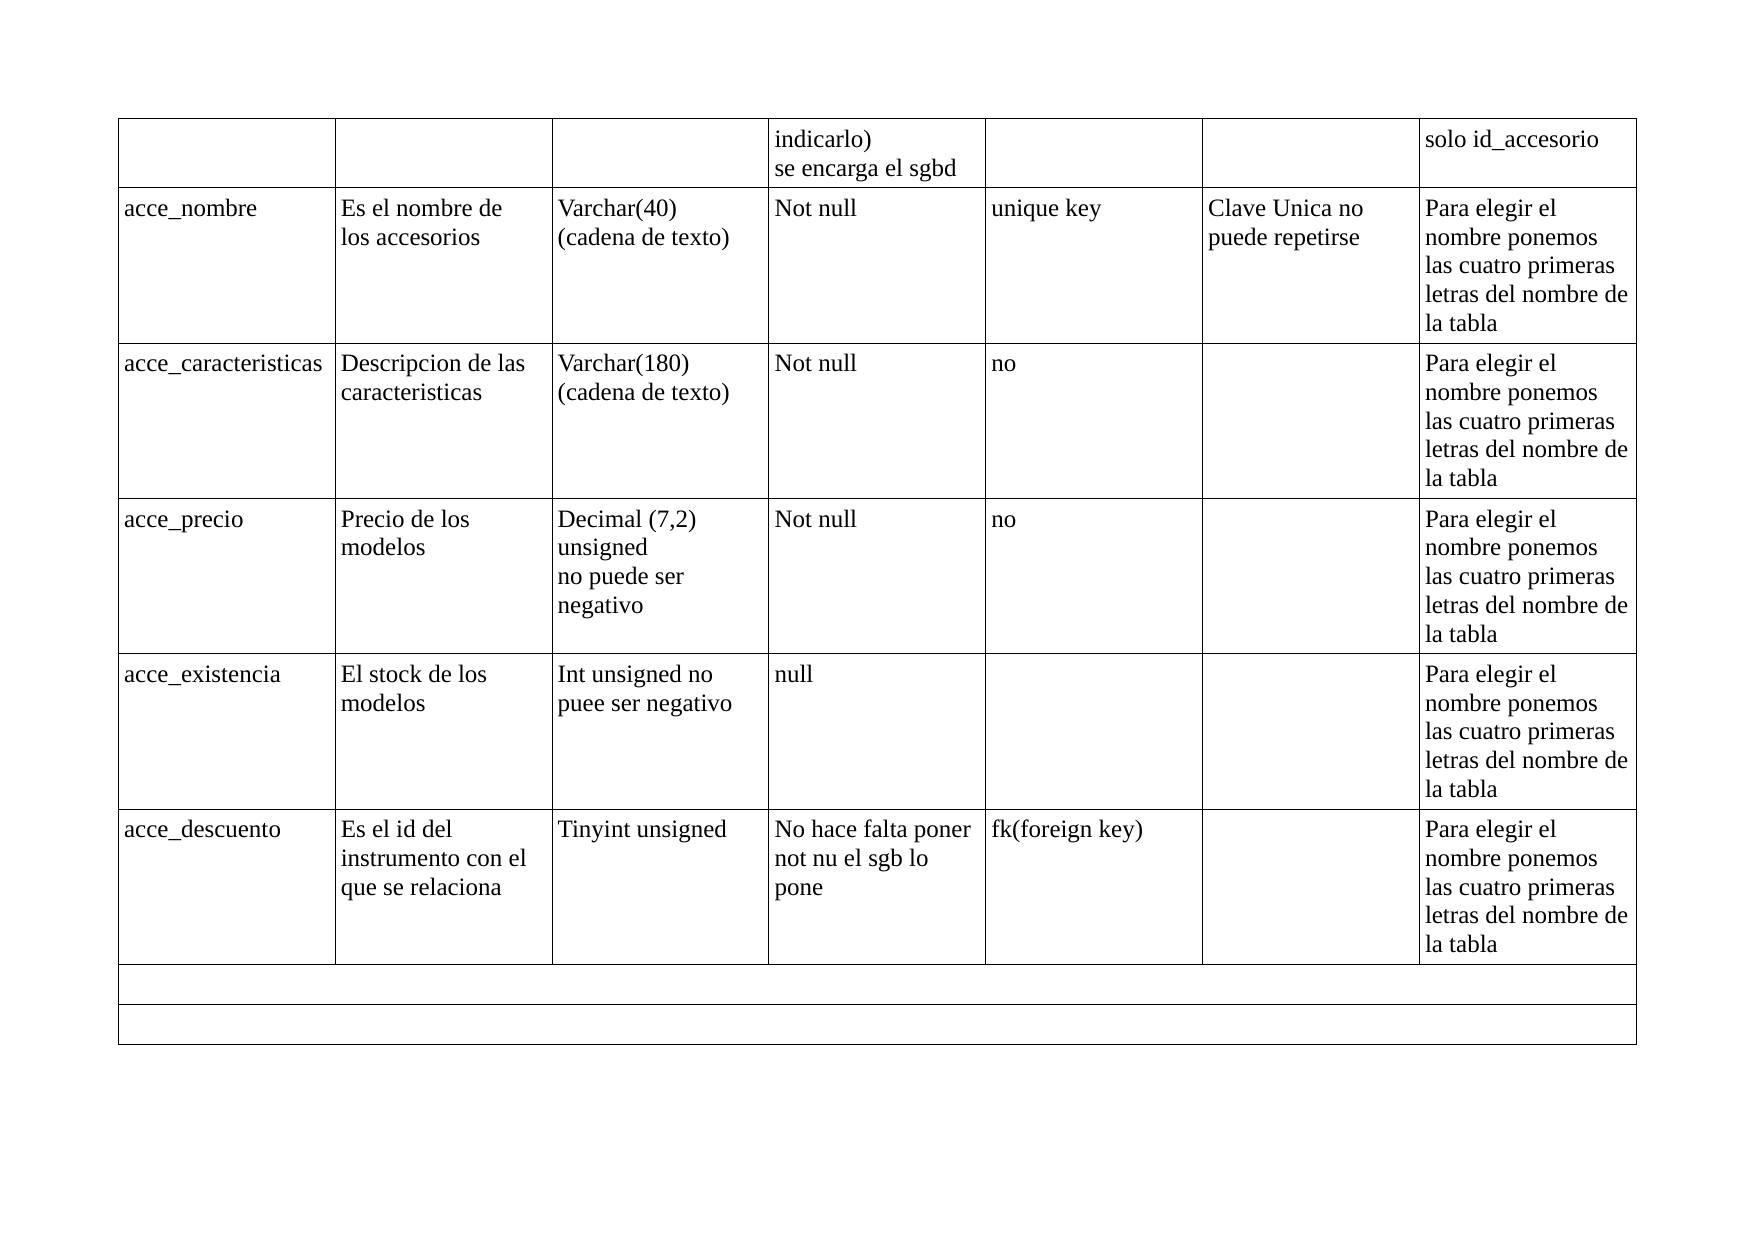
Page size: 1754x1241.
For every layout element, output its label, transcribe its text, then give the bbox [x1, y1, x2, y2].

table_cell No hace falta poner not nu el sgb lo pone [769, 810, 985, 964]
table_cell Not null [769, 344, 985, 498]
table_cell no [986, 344, 1202, 498]
table_cell Decimal (7,2) unsigned no puede ser negativo [553, 499, 768, 653]
table_cell [119, 119, 335, 187]
table_cell [1203, 119, 1419, 187]
table_cell acce_nombre [119, 188, 335, 342]
table_cell Int unsigned no puee ser negativo [553, 654, 768, 808]
table_cell unique key [986, 188, 1202, 342]
table_cell Not null [769, 499, 985, 653]
table_cell [119, 1005, 1636, 1044]
table_cell Tinyint unsigned [553, 810, 768, 964]
table_cell fk(foreign key) [986, 810, 1202, 964]
table_cell no [986, 499, 1202, 653]
table_cell Varchar(40) (cadena de texto) [553, 188, 768, 342]
table_cell Para elegir el nombre ponemos las cuatro primeras letras del nombre de la tabla [1420, 188, 1636, 342]
table_cell Clave Unica no puede repetirse [1203, 188, 1419, 342]
table_cell solo id_accesorio [1420, 119, 1636, 187]
table_cell Precio de los modelos [336, 499, 552, 653]
table_cell acce_existencia [119, 654, 335, 808]
table_cell Varchar(180) (cadena de texto) [553, 344, 768, 498]
table_cell Para elegir el nombre ponemos las cuatro primeras letras del nombre de la tabla [1420, 654, 1636, 808]
table_cell El stock de los modelos [336, 654, 552, 808]
table_cell [336, 119, 552, 187]
table_cell Es el nombre de los accesorios [336, 188, 552, 342]
table_cell Es el id del instrumento con el que se relaciona [336, 810, 552, 964]
table_cell Para elegir el nombre ponemos las cuatro primeras letras del nombre de la tabla [1420, 344, 1636, 498]
table_cell [986, 654, 1202, 808]
table_cell [119, 965, 1636, 1004]
table_cell null [769, 654, 985, 808]
table_cell acce_precio [119, 499, 335, 653]
table_cell [1203, 654, 1419, 808]
table_cell acce_descuento [119, 810, 335, 964]
table_cell acce_caracteristicas [119, 344, 335, 498]
table_cell [1203, 499, 1419, 653]
table_cell [553, 119, 768, 187]
table_cell Not null [769, 188, 985, 342]
table_cell Para elegir el nombre ponemos las cuatro primeras letras del nombre de la tabla [1420, 499, 1636, 653]
table_cell indicarlo) se encarga el sgbd [769, 119, 985, 187]
table_cell Descripcion de las caracteristicas [336, 344, 552, 498]
table_cell [1203, 344, 1419, 498]
table_cell Para elegir el nombre ponemos las cuatro primeras letras del nombre de la tabla [1420, 810, 1636, 964]
table_cell [1203, 810, 1419, 964]
table_cell [986, 119, 1202, 187]
